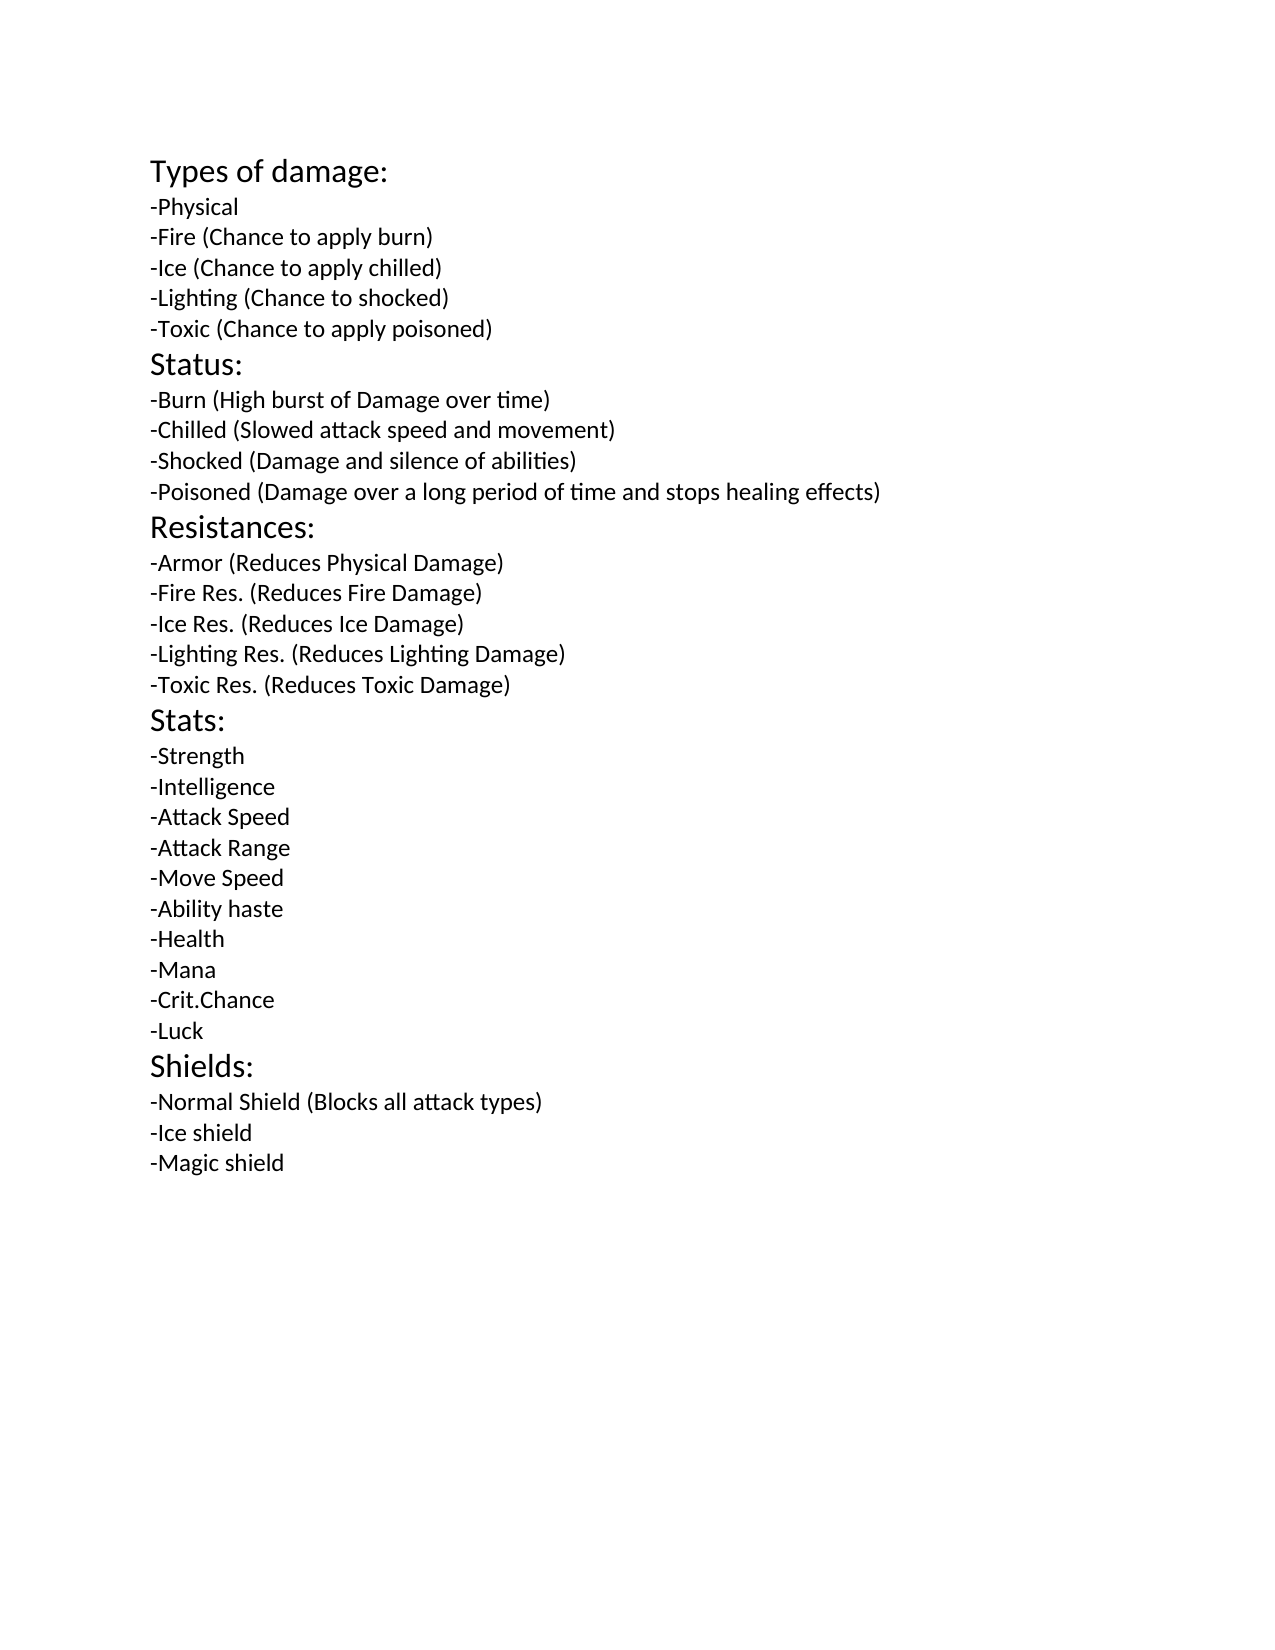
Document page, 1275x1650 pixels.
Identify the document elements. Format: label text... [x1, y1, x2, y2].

text -Attack Range [150, 832, 1125, 862]
text -Luck [150, 1015, 1125, 1045]
text -Shocked (Damage and silence of abilities) [150, 445, 1125, 476]
text -Ice (Chance to apply chilled) [150, 252, 1125, 282]
text -Fire (Chance to apply burn) [150, 221, 1125, 252]
text -Intelligence [150, 771, 1125, 801]
text -Crit.Chance [150, 984, 1125, 1015]
text -Armor (Reduces Physical Damage) [150, 547, 1125, 577]
text -Fire Res. (Reduces Fire Damage) [150, 577, 1125, 608]
text -Strength [150, 740, 1125, 771]
text -Ice Res. (Reduces Ice Damage) [150, 608, 1125, 638]
text Resistances: [150, 506, 1125, 547]
text -Physical [150, 191, 1125, 221]
text Stats: [150, 699, 1125, 740]
text Shields: [150, 1045, 1125, 1086]
text -Burn (High burst of Damage over time) [150, 384, 1125, 414]
text -Normal Shield (Blocks all attack types) [150, 1086, 1125, 1117]
text -Health [150, 923, 1125, 954]
text -Ice shield [150, 1117, 1125, 1147]
text -Lighting (Chance to shocked) [150, 282, 1125, 313]
text -Lighting Res. (Reduces Lighting Damage) [150, 638, 1125, 669]
text -Magic shield [150, 1147, 1125, 1178]
text Status: [150, 343, 1125, 384]
text -Toxic (Chance to apply poisoned) [150, 313, 1125, 343]
text Types of damage: [150, 150, 1125, 191]
text -Move Speed [150, 862, 1125, 893]
text -Poisoned (Damage over a long period of time and stops healing effects) [150, 476, 1125, 506]
text -Chilled (Slowed attack speed and movement) [150, 414, 1125, 445]
text -Ability haste [150, 893, 1125, 923]
text -Toxic Res. (Reduces Toxic Damage) [150, 669, 1125, 699]
text -Attack Speed [150, 801, 1125, 832]
text -Mana [150, 954, 1125, 984]
